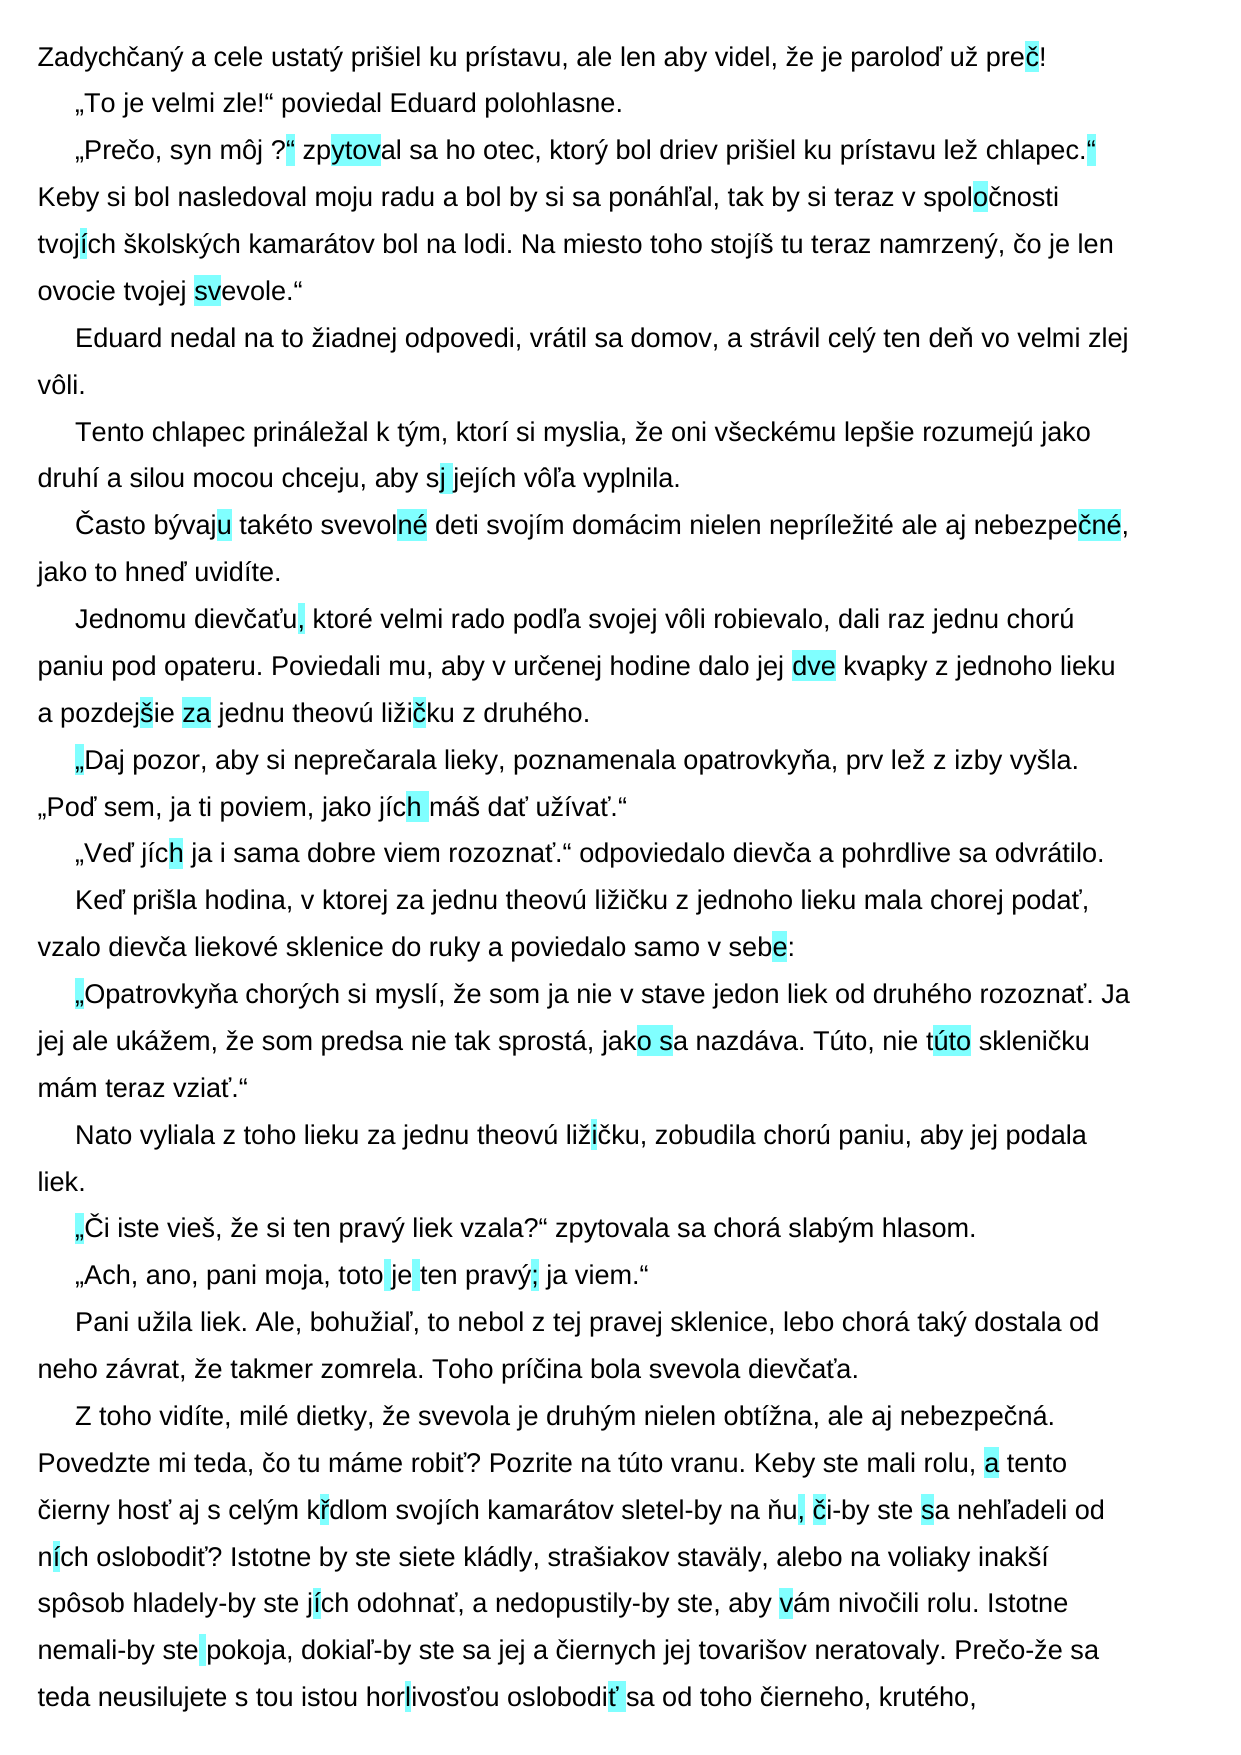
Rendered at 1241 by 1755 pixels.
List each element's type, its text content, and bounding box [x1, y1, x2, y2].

text „Daj pozor, aby si neprečarala lieky, poznamenala opatrovkyňa, prv lež z izby vyšla. „Poď sem, ja ti poviem, jako jích máš dať užívať.“ [37, 744, 1130, 822]
text Pani užila liek. Ale, bohužiaľ, to ne­bol z tej pravej sklenice, lebo chorá taký dostala od neho závrat, že takmer zomrela. Toho príčina bola svevola dievčaťa. [37, 1306, 1130, 1384]
text „Ach, ano, pani moja, toto je ten pra­vý; ja viem.“ [37, 1259, 1130, 1291]
text Z toho vidíte, milé dietky, že svevola je druhým nielen obtížna, ale aj nebezpeč­ná. Povedzte mi teda, čo tu máme robiť? Pozrite na túto vranu. Keby ste mali rolu, a tento čierny hosť aj s celým křdlom svo­jích kamarátov sletel-by na ňu, či-by ste sa nehľadeli od ních oslobodiť? Istotne by ste siete kládly, strašiakov staväly, alebo na voliaky inakší spôsob hladely-by ste jích odohnať, a nedopustily-by ste, aby vám nivočili rolu. Istotne nemali-by ste pokoja, dokiaľ-by ste sa jej a čiernych jej tovarišov neratovaly. Prečo-že sa teda ne­usilujete s tou istou horlivosťou oslobodiť sa od toho čierneho, krutého, [37, 1400, 1130, 1712]
text „Prečo, syn môj ?“ zpytoval sa ho otec, ktorý bol driev prišiel ku prístavu lež chlapec.“ Keby si bol nasledoval moju ra­du a bol by si sa ponáhľal, tak by si teraz v spoločnosti tvojích školských kamarátov bol na lodi. Na miesto toho stojíš tu teraz namrzený, čo je len ovocie tvojej svevole.“ [37, 134, 1130, 306]
text „Či iste vieš, že si ten pravý liek vzala?“ zpytovala sa chorá slabým hlasom. [37, 1212, 1130, 1244]
text Zadychčaný a cele ustatý prišiel ku prístavu, ale len aby videl, že je paroloď už preč! [37, 41, 1130, 72]
text Často bývaju takéto svevolné deti svo­jím domácim nielen nepríležité ale aj nebezpečné, jako to hneď uvidíte. [37, 509, 1130, 587]
text „Veď jích ja i sama dobre viem rozo­znať.“ odpoviedalo dievča a pohrdlive sa odvrátilo. [37, 837, 1130, 869]
text Tento chlapec prináležal k tým, ktorí si myslia, že oni všeckému lepšie rozumejú jako druhí a silou mocou chceju, aby sj jejích vôľa vyplnila. [37, 416, 1130, 494]
text „To je velmi zle!“ poviedal Eduard polohlasne. [37, 87, 1130, 119]
text Nato vyliala z toho lieku za jednu theovú ližičku, zobudila chorú paniu, aby jej podala liek. [37, 1119, 1130, 1197]
text „Opatrovkyňa chorých si myslí, že som ja nie v stave jedon liek od druhého rozoznať. Ja jej ale ukážem, že som predsa nie tak sprostá, jako sa nazdáva. Túto, nie túto skleničku mám teraz vziať.“ [37, 978, 1130, 1103]
text Jednomu dievčaťu, ktoré velmi rado podľa svojej vôli robievalo, dali raz jednu chorú paniu pod opateru. Poviedali mu, aby v určenej hodine dalo jej dve kvapky z jednoho lieku a pozdejšie za jednu theovú ližičku z druhého. [37, 603, 1130, 728]
text Eduard nedal na to žiadnej odpovedi, vrátil sa domov, a strávil celý ten deň vo velmi zlej vôli. [37, 322, 1130, 400]
text Keď prišla hodina, v ktorej za jednu theovú ližičku z jednoho lieku mala chorej podať, vzalo dievča liekové sklenice do ru­ky a poviedalo samo v sebe: [37, 884, 1130, 962]
